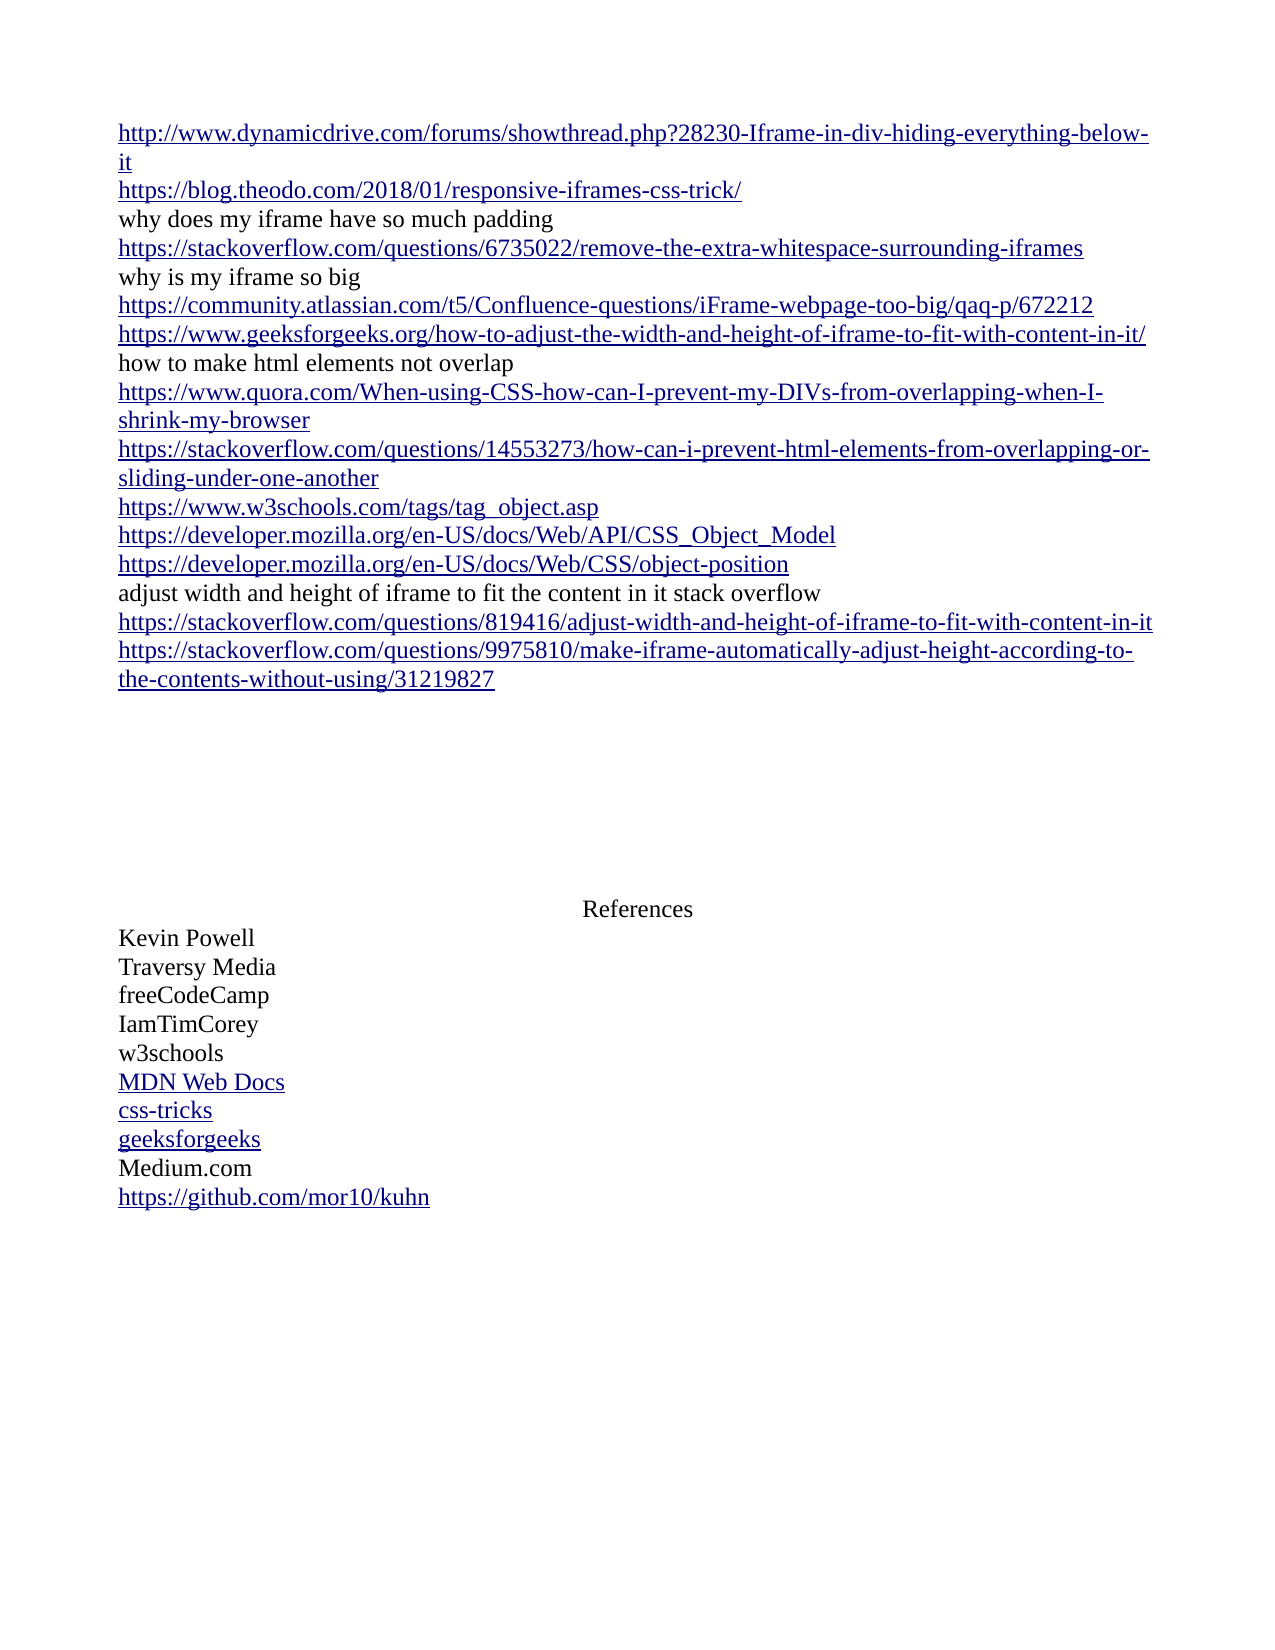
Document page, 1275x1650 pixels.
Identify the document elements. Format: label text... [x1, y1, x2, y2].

text Traversy Media [118, 952, 1157, 981]
text https://github.com/mor10/kuhn [118, 1182, 1157, 1211]
text https://stackoverflow.com/questions/819416/adjust-width-and-height-of-iframe-to-fit-with-content-in-it [118, 607, 1157, 636]
text adjust width and height of iframe to fit the content in it stack overflow [118, 578, 1157, 607]
text Medium.com [118, 1153, 1157, 1182]
text https://blog.theodo.com/2018/01/responsive-iframes-css-trick/ [118, 176, 1157, 204]
text why does my iframe have so much padding [118, 204, 1157, 233]
text IamTimCorey [118, 1009, 1157, 1038]
text https://developer.mozilla.org/en-US/docs/Web/CSS/object-position [118, 549, 1157, 578]
text Kevin Powell [118, 923, 1157, 952]
text https://www.w3schools.com/tags/tag_object.asp [118, 492, 1157, 521]
text MDN Web Docs [118, 1067, 1157, 1096]
text geeksforgeeks [118, 1124, 1157, 1153]
text References [118, 894, 1157, 923]
text freeCodeCamp [118, 981, 1157, 1009]
text https://stackoverflow.com/questions/6735022/remove-the-extra-whitespace-surrounding-iframes [118, 233, 1157, 262]
text why is my iframe so big [118, 262, 1157, 291]
text https://www.geeksforgeeks.org/how-to-adjust-the-width-and-height-of-iframe-to-fit-with-content-in-it/ [118, 319, 1157, 348]
text https://stackoverflow.com/questions/14553273/how-can-i-prevent-html-elements-from-overlapping-or-sliding-under-one-another [118, 434, 1157, 492]
text https://developer.mozilla.org/en-US/docs/Web/API/CSS_Object_Model [118, 521, 1157, 549]
text https://stackoverflow.com/questions/9975810/make-iframe-automatically-adjust-height-according-to-the-contents-without-using/31219827 [118, 636, 1157, 693]
text w3schools [118, 1038, 1157, 1067]
text css-tricks [118, 1096, 1157, 1124]
text https://www.quora.com/When-using-CSS-how-can-I-prevent-my-DIVs-from-overlapping-when-I-shrink-my-browser [118, 377, 1157, 434]
text https://community.atlassian.com/t5/Confluence-questions/iFrame-webpage-too-big/qaq-p/672212 [118, 291, 1157, 319]
text how to make html elements not overlap [118, 348, 1157, 377]
text http://www.dynamicdrive.com/forums/showthread.php?28230-Iframe-in-div-hiding-everything-below-it [118, 118, 1157, 176]
